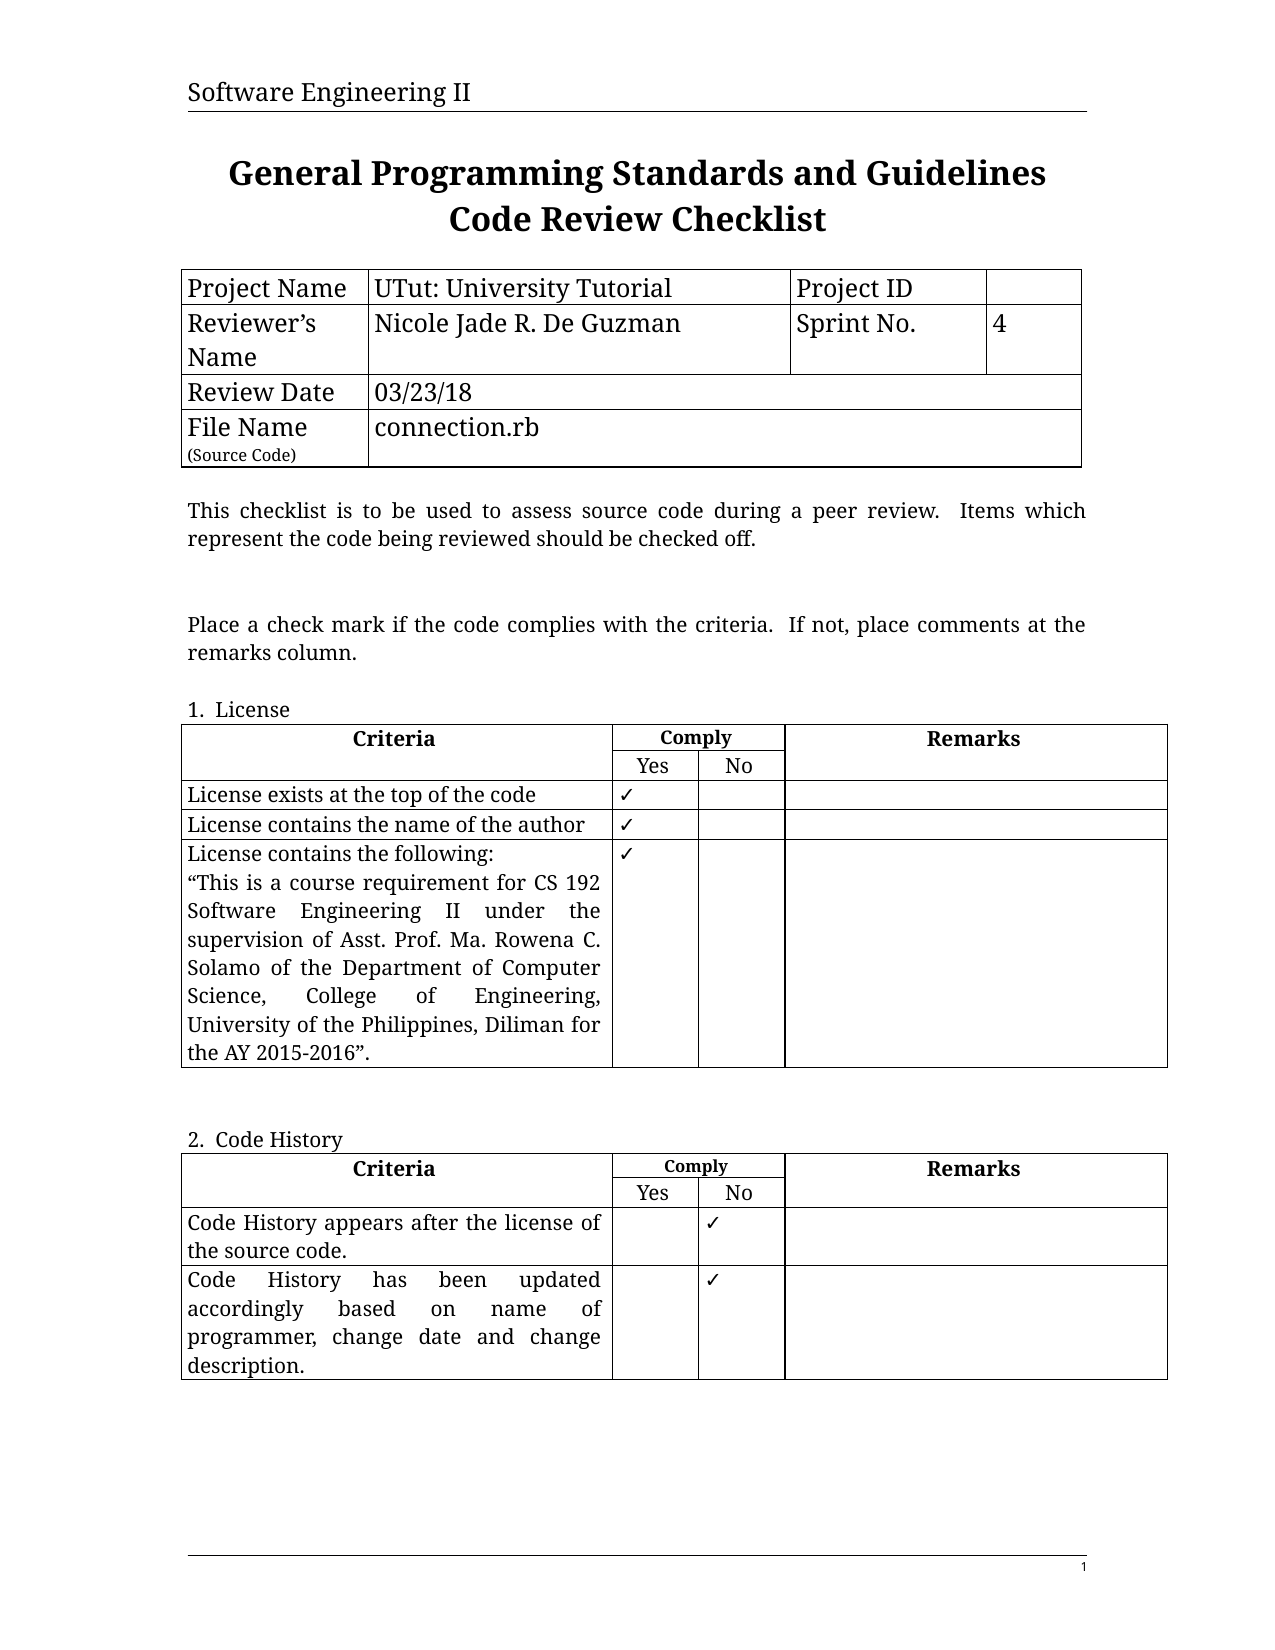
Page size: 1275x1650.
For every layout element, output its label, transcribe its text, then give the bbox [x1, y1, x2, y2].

table_cell [786, 781, 791, 809]
table_cell 03/23/18 [1070, 375, 1081, 409]
table_cell ✓ [613, 781, 618, 809]
table_cell ✓ [687, 810, 698, 838]
table_cell [774, 781, 784, 809]
table_cell ✓ [613, 840, 698, 1067]
table_cell Nicole Jade R. De Guzman [369, 305, 790, 373]
table_cell [1156, 781, 1167, 809]
table_cell [1156, 810, 1167, 838]
table_header Remarks [786, 725, 1167, 779]
table_header [1070, 270, 1081, 304]
table_cell ✓ [699, 1208, 784, 1264]
table_cell Reviewer’s Name [357, 305, 368, 373]
table_cell 03/23/18 [369, 375, 374, 409]
text General Programming Standards and Guidelines Code Review Checklist [187, 150, 1087, 241]
text This checklist is to be used to assess source code during a peer review. Items which represent the code being reviewed should be checked off. [187, 496, 1087, 553]
table_header Comply [613, 725, 618, 750]
table_cell Review Date [357, 375, 368, 409]
table_cell [699, 781, 704, 809]
table_header Comply [774, 1154, 784, 1177]
table_header Project Name [357, 270, 368, 304]
table_cell [613, 1208, 698, 1264]
table_cell [786, 810, 791, 838]
table_cell ✓ [613, 810, 618, 838]
table_cell Sprint No. [791, 305, 986, 373]
table_cell 4 [987, 305, 1081, 373]
table_header Criteria [182, 725, 612, 779]
text 2. Code History [187, 1125, 1087, 1153]
table_header Criteria [182, 1154, 612, 1207]
table_cell ✓ [687, 781, 698, 809]
table_cell No [774, 1178, 784, 1207]
table_cell [774, 810, 784, 838]
table_header Remarks [786, 1154, 1167, 1207]
table_cell No [774, 751, 784, 779]
table_cell [613, 1266, 698, 1379]
table_cell No [699, 751, 704, 779]
table_cell Yes [687, 1178, 698, 1207]
text 1. License [187, 695, 1087, 723]
table_header [987, 270, 992, 304]
table_cell connection.rb [369, 410, 1081, 466]
table_cell [786, 1208, 1167, 1264]
table_cell [699, 840, 784, 1067]
table_header Comply [774, 725, 784, 750]
table_cell File Name (Source Code) [357, 410, 368, 466]
table_cell [699, 810, 704, 838]
table_cell Reviewer’s Name [182, 305, 187, 373]
table_cell ✓ [699, 1266, 784, 1379]
table_cell [786, 840, 1167, 1067]
table_cell [786, 1266, 1167, 1379]
text Place a check mark if the code complies with the criteria. If not, place comments at the remarks column. [187, 610, 1087, 667]
table_header Project ID [976, 270, 986, 304]
table_cell Yes [687, 751, 698, 779]
table_cell No [699, 1178, 704, 1207]
table_cell Yes [613, 751, 618, 779]
table_cell Yes [613, 1178, 618, 1207]
